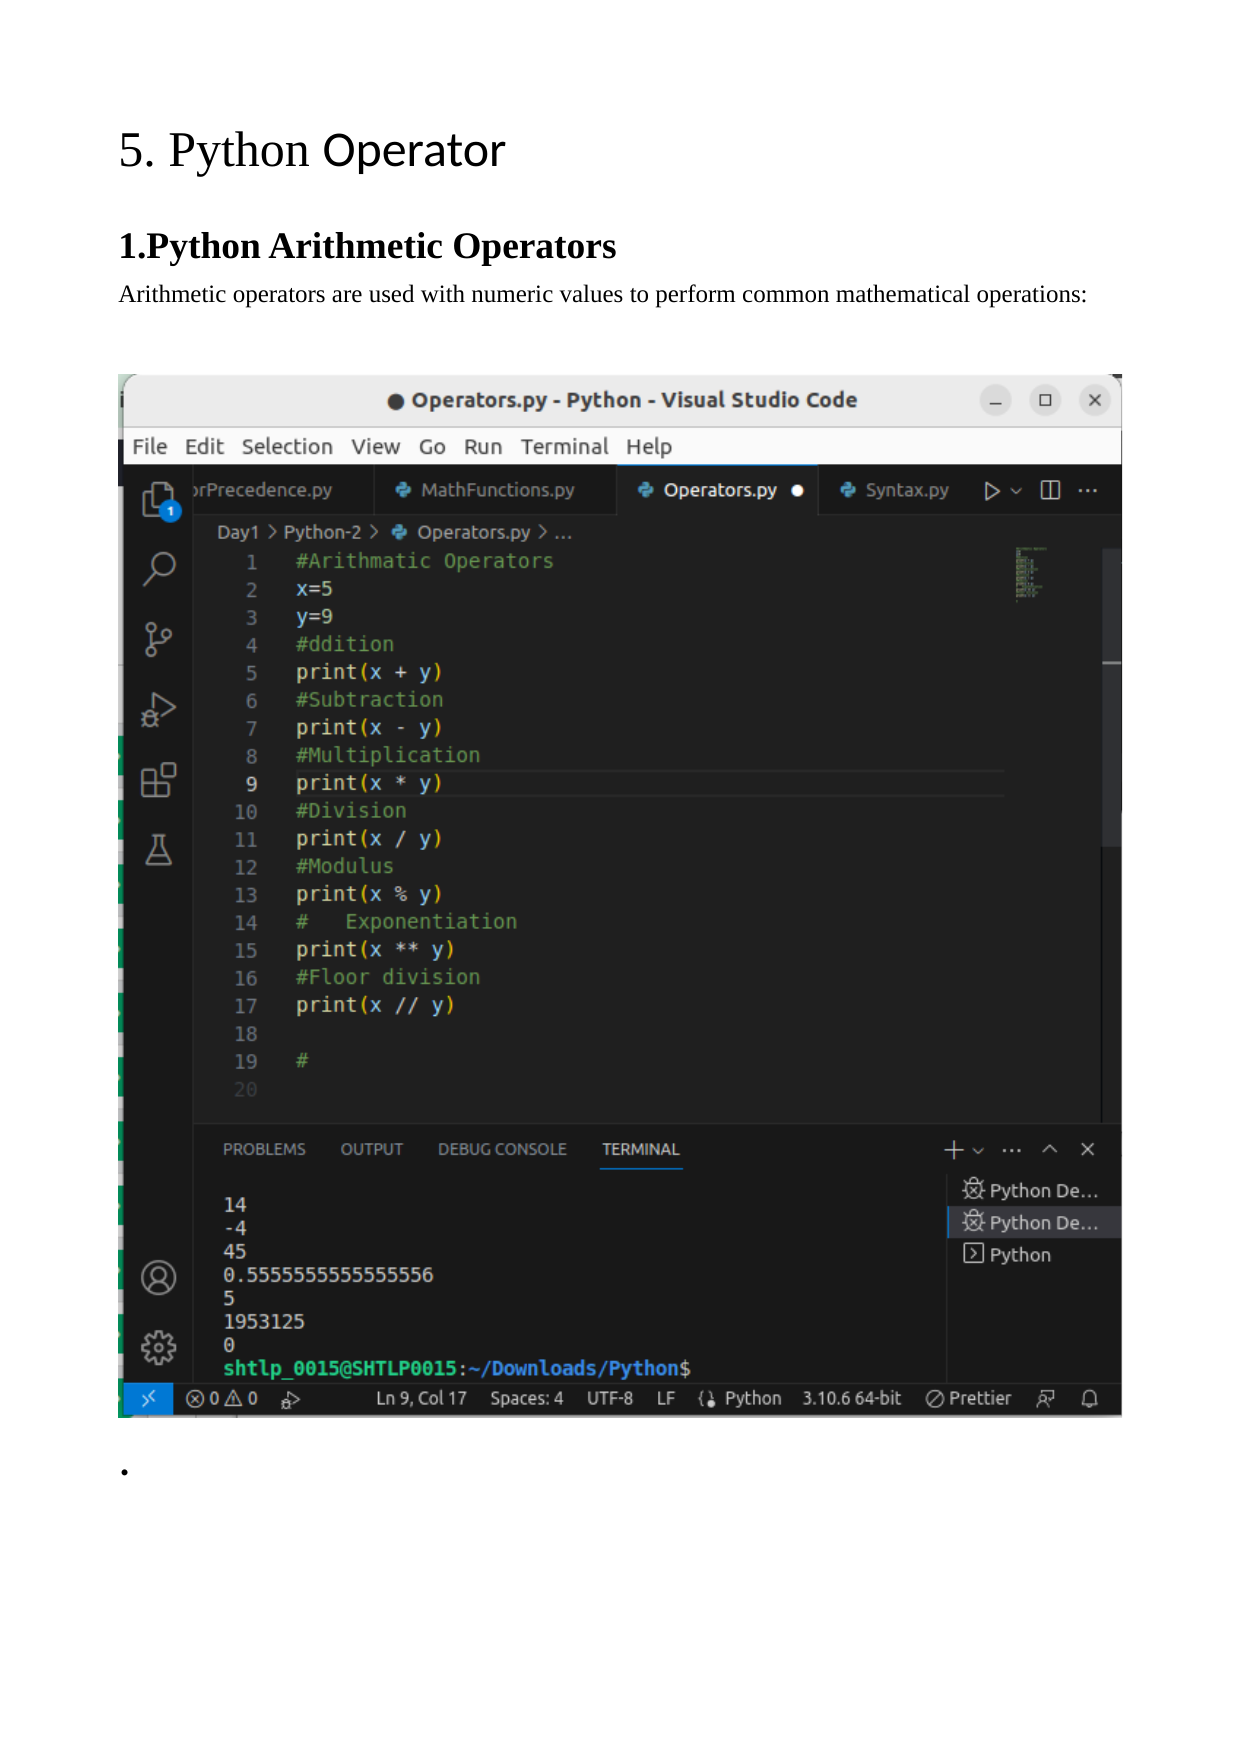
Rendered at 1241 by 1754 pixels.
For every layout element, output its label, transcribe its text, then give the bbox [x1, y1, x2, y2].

subtitle 1.Python Arithmetic Operators [118, 224, 1122, 267]
picture [118, 374, 1123, 1418]
text . [118, 1418, 1122, 1488]
text Arithmetic operators are used with numeric values to perform common mathematical operations: [118, 279, 1122, 308]
text 5. Python Operator [118, 118, 1122, 179]
